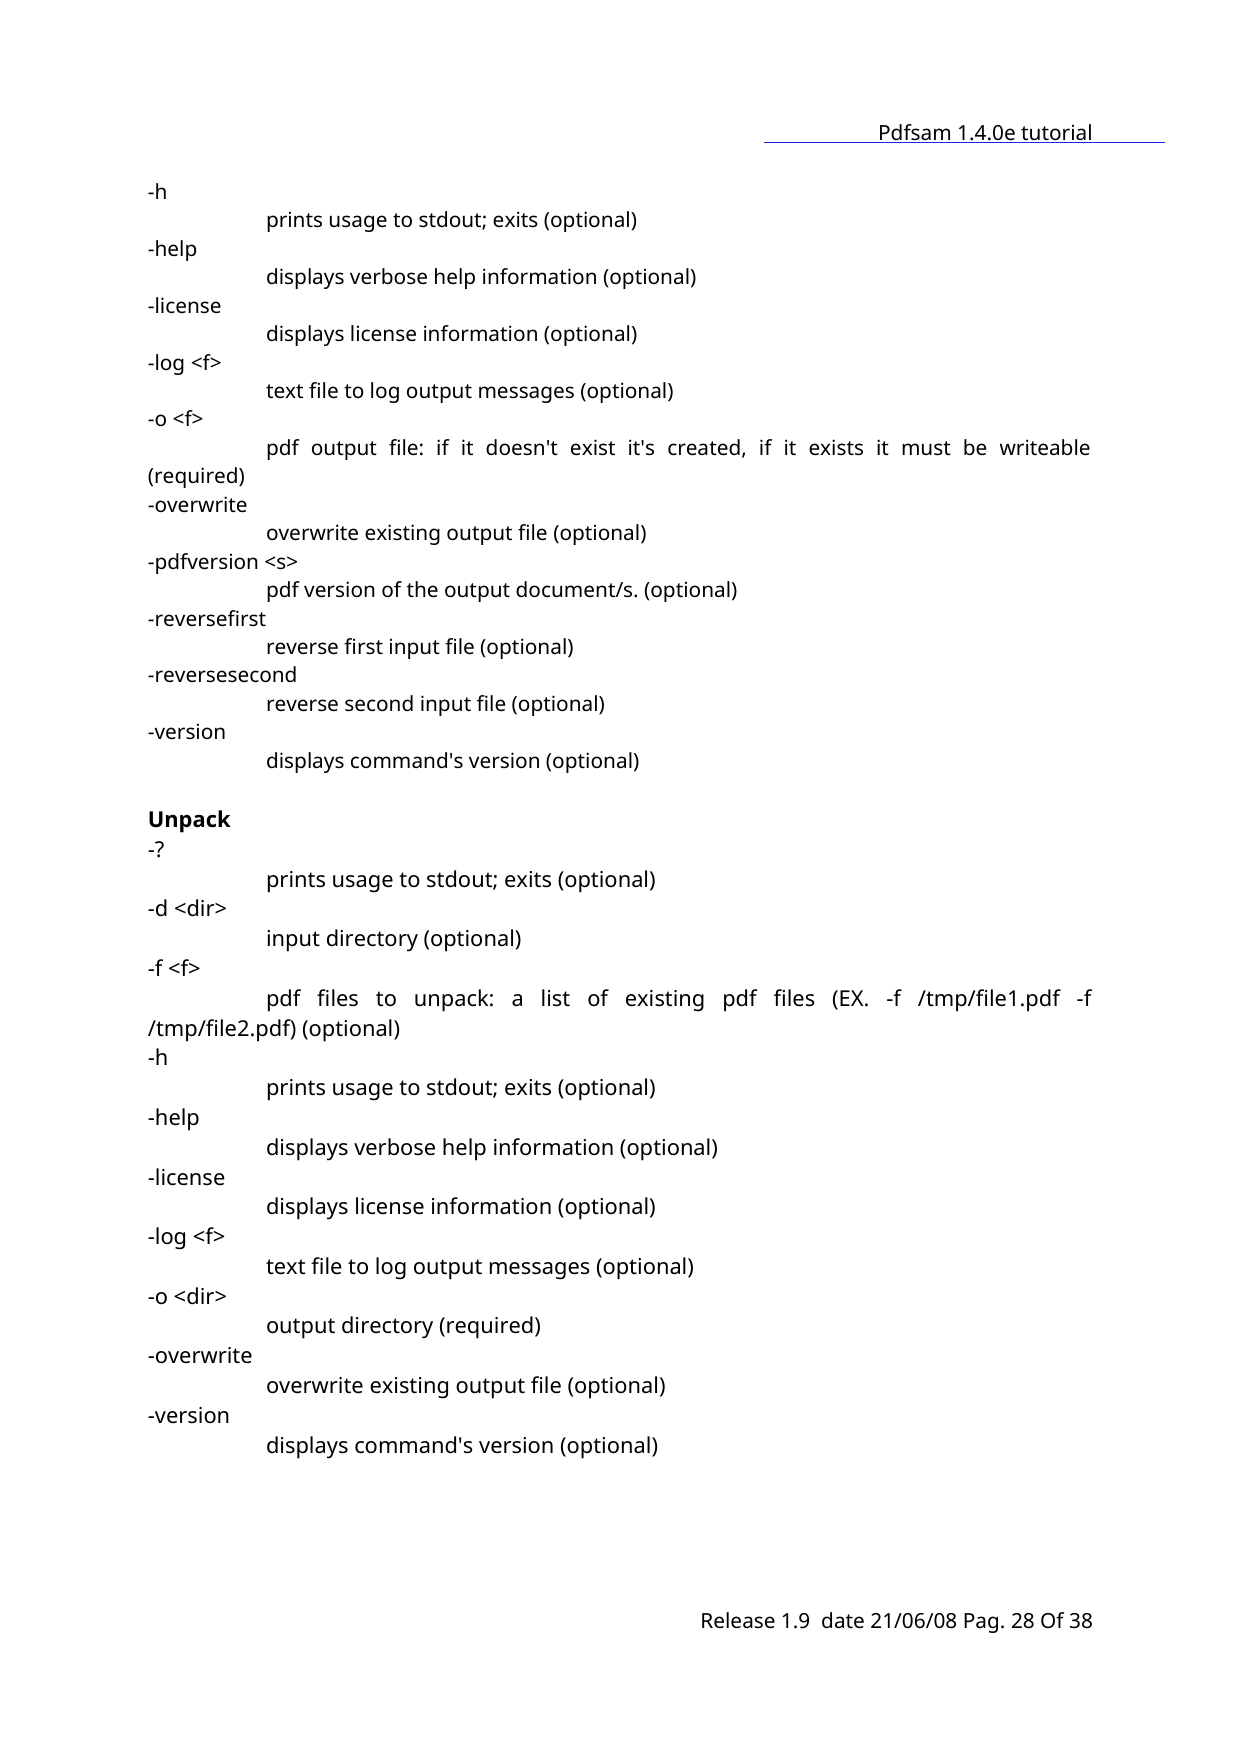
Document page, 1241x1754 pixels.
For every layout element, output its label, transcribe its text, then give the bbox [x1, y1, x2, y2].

text -h [148, 177, 1093, 206]
text displays command's version (optional) [148, 746, 1093, 774]
text -? [148, 834, 1093, 864]
text prints usage to stdout; exits (optional) [148, 1072, 1093, 1102]
text text file to log output messages (optional) [148, 376, 1093, 404]
text displays verbose help information (optional) [148, 262, 1093, 291]
text -license [148, 1162, 1093, 1191]
text prints usage to stdout; exits (optional) [148, 206, 1093, 234]
text -o <dir> [148, 1281, 1093, 1311]
text -log <f> [148, 1221, 1093, 1251]
text -version [148, 717, 1093, 746]
text text file to log output messages (optional) [148, 1251, 1093, 1281]
text -overwrite [148, 490, 1093, 518]
text -overwrite [148, 1340, 1093, 1370]
text overwrite existing output file (optional) [148, 518, 1093, 547]
text -help [148, 1102, 1093, 1132]
text pdf output file: if it doesn't exist it's created, if it exists it must be writeable (required) [148, 433, 1093, 490]
text -license [148, 291, 1093, 319]
text pdf files to unpack: a list of existing pdf files (EX. -f /tmp/file1.pdf -f /tmp/file2.pdf) (optional) [148, 983, 1093, 1042]
text overwrite existing output file (optional) [148, 1370, 1093, 1400]
text -o <f> [148, 404, 1093, 433]
text -reversesecond [148, 661, 1093, 689]
text displays verbose help information (optional) [148, 1132, 1093, 1162]
text pdf version of the output document/s. (optional) [148, 575, 1093, 604]
text -help [148, 234, 1093, 262]
text displays command's version (optional) [148, 1430, 1093, 1459]
text prints usage to stdout; exits (optional) [148, 864, 1093, 893]
text -version [148, 1400, 1093, 1430]
text reverse first input file (optional) [148, 632, 1093, 661]
text output directory (required) [148, 1311, 1093, 1340]
text -d <dir> [148, 893, 1093, 923]
text -pdfversion <s> [148, 547, 1093, 575]
text -f <f> [148, 953, 1093, 983]
text displays license information (optional) [148, 1191, 1093, 1221]
text -h [148, 1042, 1093, 1072]
text displays license information (optional) [148, 319, 1093, 348]
text reverse second input file (optional) [148, 689, 1093, 717]
text -log <f> [148, 348, 1093, 376]
text input directory (optional) [148, 923, 1093, 953]
text -reversefirst [148, 604, 1093, 632]
text Unpack [148, 804, 1093, 834]
